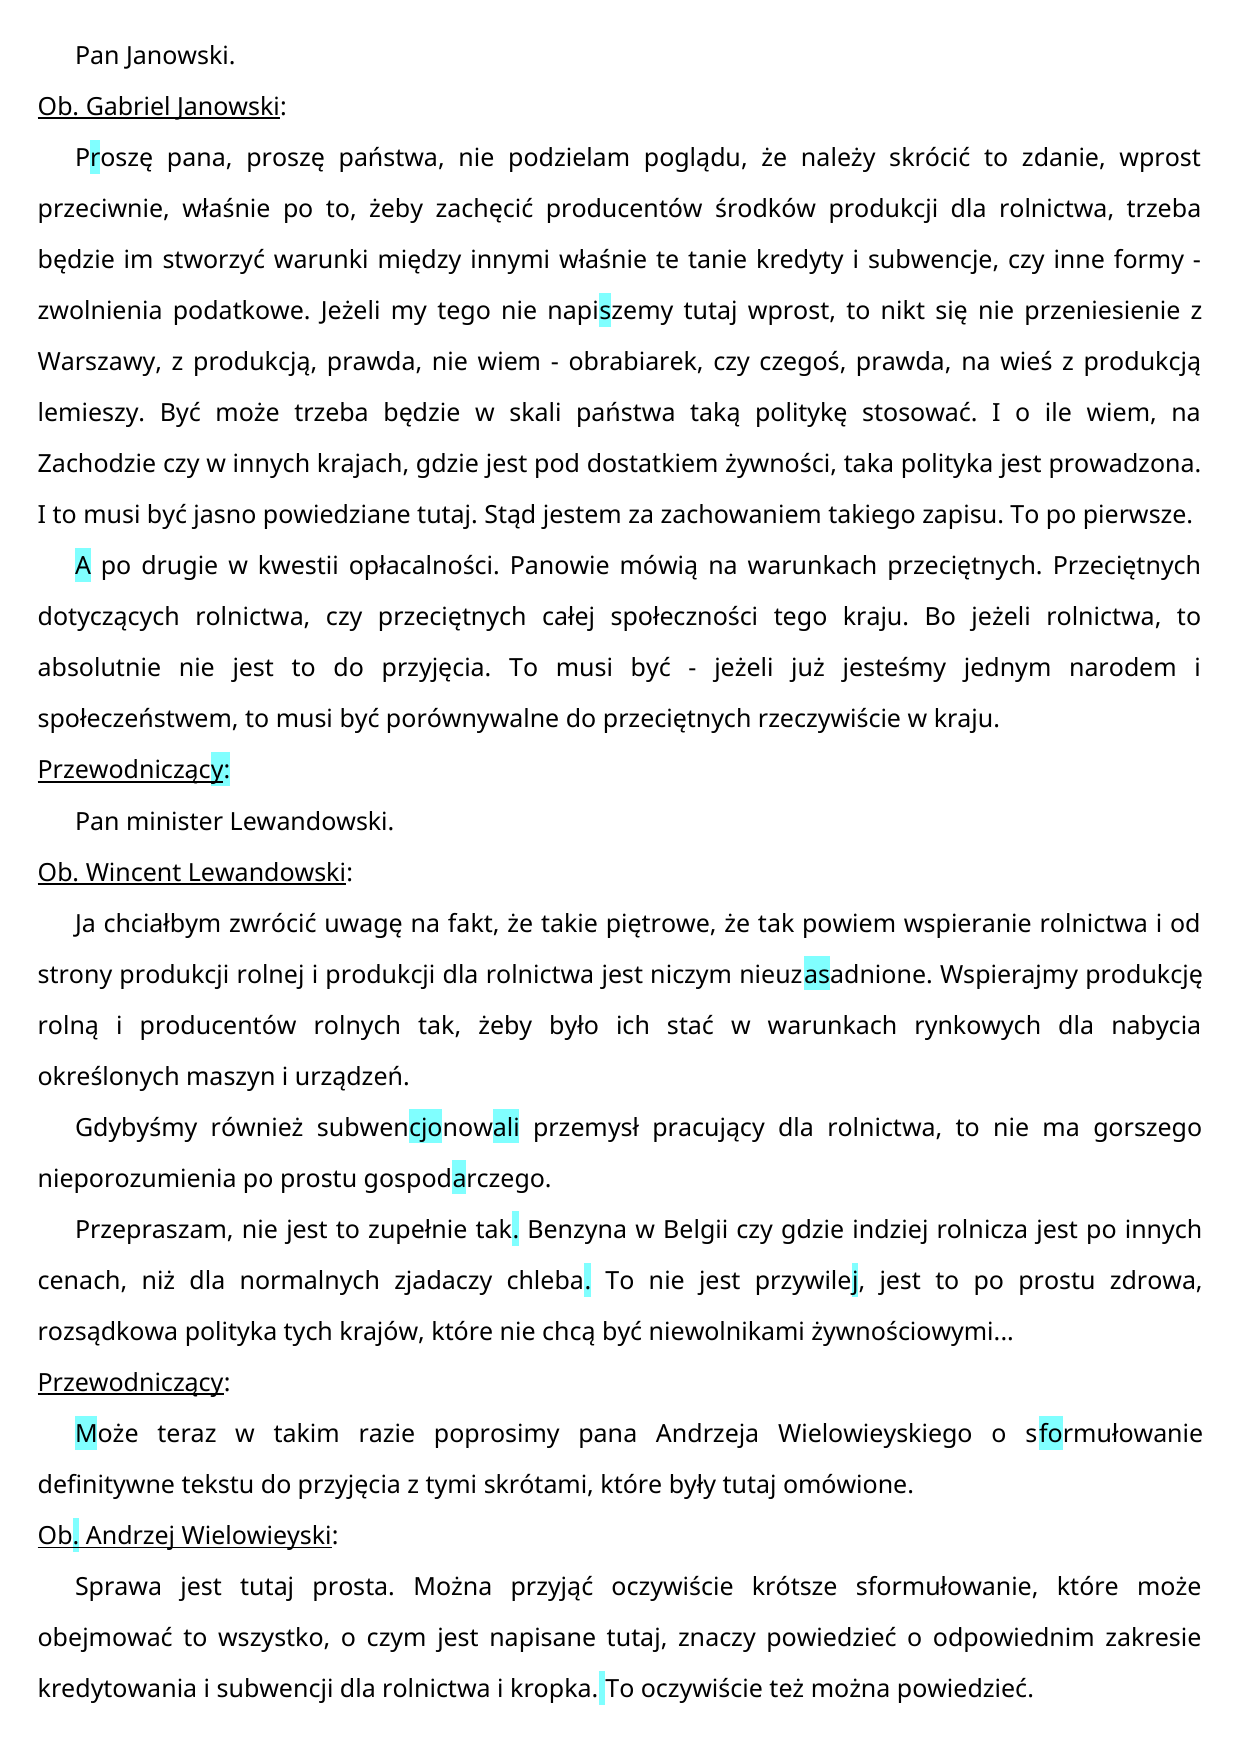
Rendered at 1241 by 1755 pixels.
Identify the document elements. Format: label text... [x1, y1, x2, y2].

text Ja chciałbym zwrócić uwagę na fakt, że takie piętrowe, że tak powiem wspieranie rolnictwa i od strony produkcji rolnej i produkcji dla rolnictwa jest niczym nieuzasadnione. Wspierajmy produkcję rolną i producentów rolnych tak, żeby było ich stać w warunkach rynkowych dla nabycia określonych maszyn i urządzeń. [37, 905, 1203, 1092]
text Ob. Wincent Lewandowski: [37, 854, 1203, 888]
text Przewodniczący: [37, 752, 1203, 786]
text A po drugie w kwestii opłacalności. Panowie mówią na warunkach przeciętnych. Przeciętnych dotyczących rolnictwa, czy przeciętnych całej społeczności tego kraju. Bo jeżeli rolnictwa, to absolutnie nie jest to do przyjęcia. To musi być - jeżeli już jesteśmy jednym narodem i społeczeństwem, to musi być porównywalne do przeciętnych rzeczywiście w kraju. [37, 548, 1203, 735]
text Ob. Gabriel Janowski: [37, 88, 1203, 123]
text Ob. Andrzej Wielowieyski: [37, 1518, 1203, 1552]
text Przewodniczący: [37, 1364, 1203, 1399]
text Pan Janowski. [37, 37, 1203, 72]
text Przepraszam, nie jest to zupełnie tak. Benzyna w Belgii czy gdzie indziej rolnicza jest po innych cenach, niż dla normalnych zjadaczy chleba. To nie jest przywilej, jest to po prostu zdrowa, rozsądkowa polityka tych krajów, które nie chcą być niewolnikami żywnościowymi... [37, 1211, 1203, 1348]
text Może teraz w takim razie poprosimy pana Andrzeja Wielowieyskiego o sformułowanie definitywne tekstu do przyjęcia z tymi skrótami, które były tutaj omówione. [37, 1416, 1203, 1501]
text Pan minister Lewandowski. [37, 803, 1203, 837]
text Gdybyśmy również subwencjonowali przemysł pracujący dla rolnictwa, to nie ma gorszego nieporozumienia po prostu gospodarczego. [37, 1109, 1203, 1194]
text Proszę pana, proszę państwa, nie podzielam poglądu, że należy skrócić to zdanie, wprost przeciwnie, właśnie po to, żeby zachęcić producentów środków produkcji dla rolnictwa, trzeba będzie im stworzyć warunki między innymi właśnie te tanie kredyty i subwencje, czy inne formy - zwolnienia podatkowe. Jeżeli my tego nie napiszemy tutaj wprost, to nikt się nie przeniesienie z Warszawy, z produkcją, prawda, nie wiem - obrabiarek, czy czegoś, prawda, na wieś z produkcją lemieszy. Być może trzeba będzie w skali państwa taką politykę stosować. I o ile wiem, na Zachodzie czy w innych krajach, gdzie jest pod dostatkiem żywności, taka polityka jest prowadzona. I to musi być jasno powiedziane tutaj. Stąd jestem za zachowaniem takiego zapisu. To po pierwsze. [37, 139, 1203, 531]
text Sprawa jest tutaj prosta. Można przyjąć oczywiście krótsze sformułowanie, które może obejmować to wszystko, o czym jest napisane tutaj, znaczy powiedzieć o odpowiednim zakresie kredytowania i subwencji dla rolnictwa i kropka. To oczywiście też można powiedzieć. [37, 1569, 1203, 1705]
